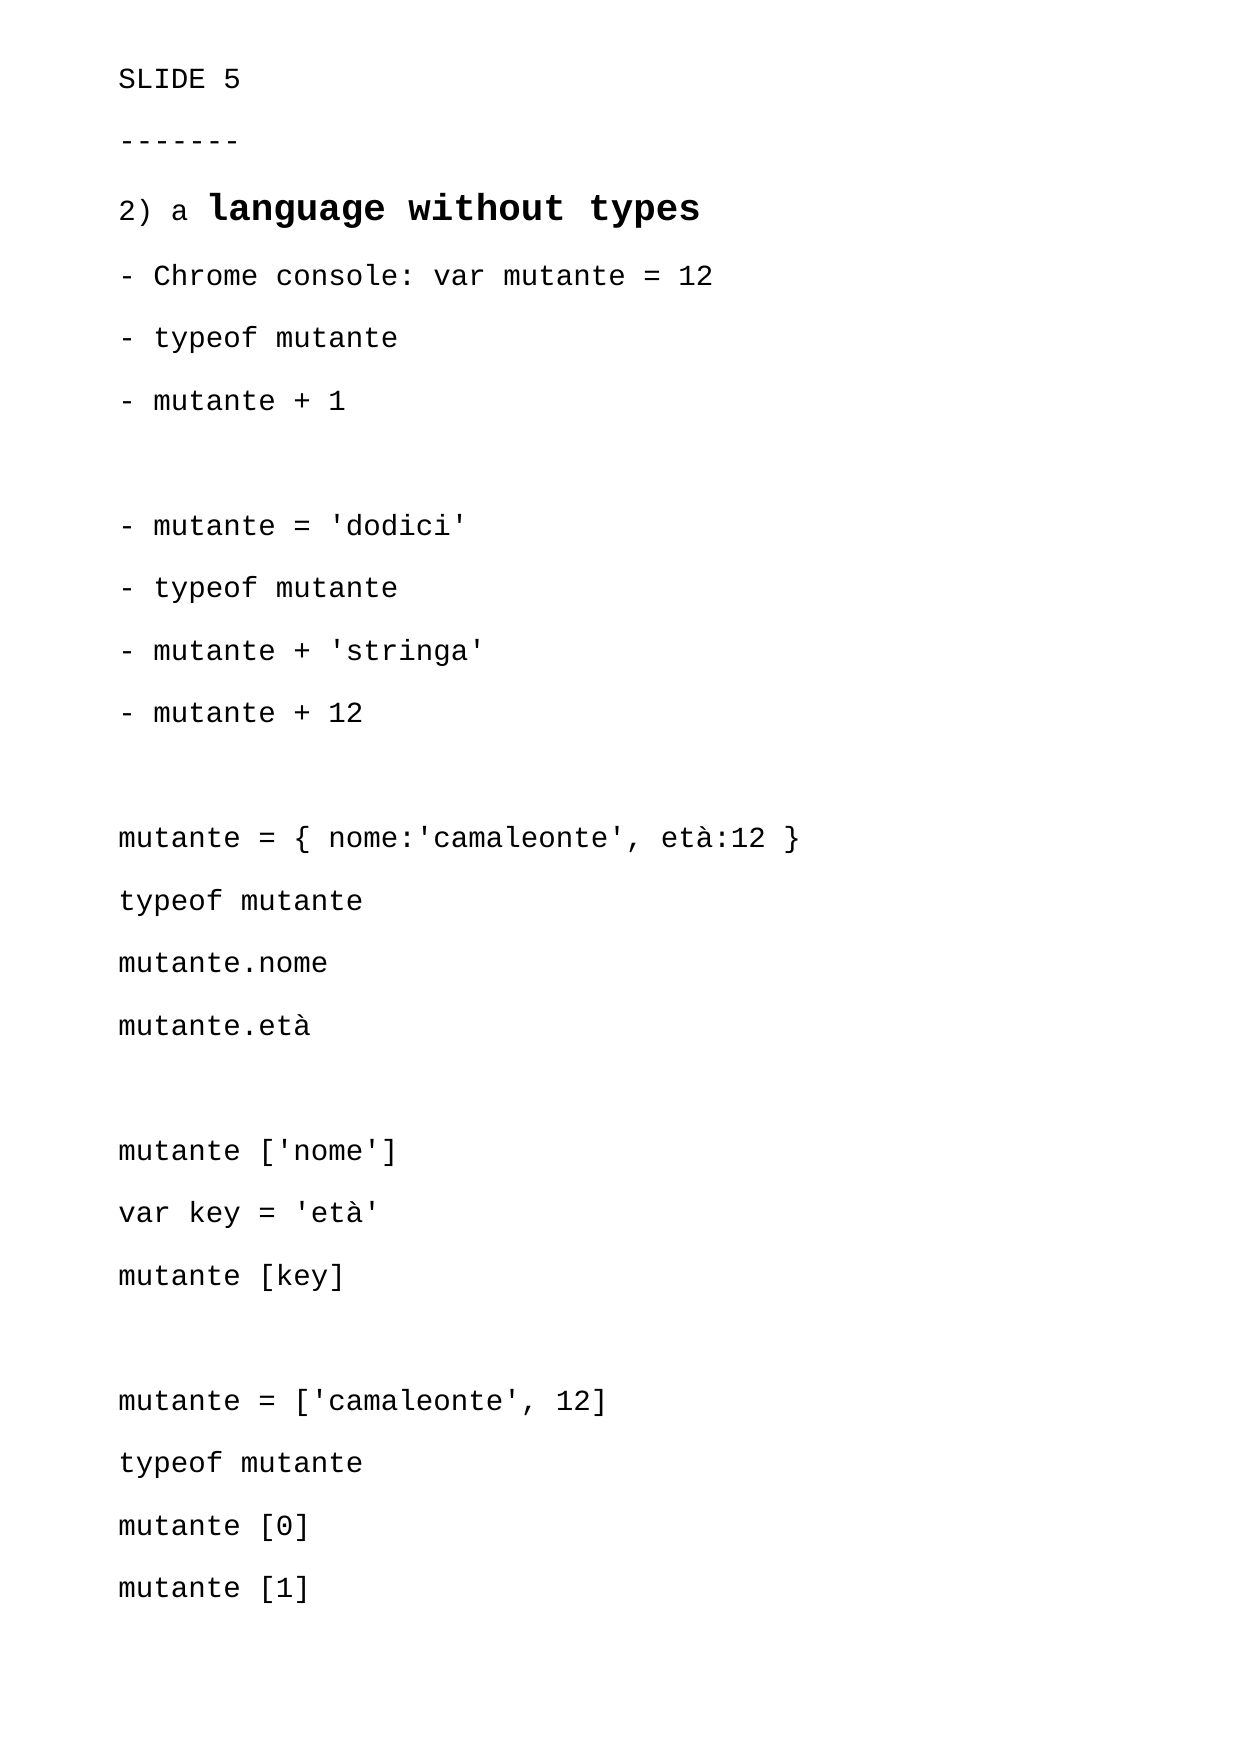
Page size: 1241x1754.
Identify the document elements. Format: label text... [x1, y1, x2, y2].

text SLIDE 5 [118, 64, 1122, 97]
text ------- [118, 127, 1122, 159]
text mutante [key] [118, 1261, 1122, 1294]
text - Chrome console: var mutante = 12 [118, 261, 1122, 294]
text typeof mutante [118, 886, 1122, 919]
text mutante = ['camaleonte', 12] [118, 1386, 1122, 1419]
text mutante = { nome:'camaleonte', età:12 } [118, 823, 1122, 857]
text var key = 'età' [118, 1198, 1122, 1232]
text mutante.nome [118, 948, 1122, 982]
text - mutante + 'stringa' [118, 636, 1122, 669]
text mutante [0] [118, 1511, 1122, 1544]
text typeof mutante [118, 1448, 1122, 1482]
text - mutante + 12 [118, 698, 1122, 732]
text - typeof mutante [118, 573, 1122, 607]
text 2) a language without types [118, 189, 1122, 232]
text mutante.età [118, 1011, 1122, 1044]
text - mutante + 1 [118, 386, 1122, 419]
text - mutante = 'dodici' [118, 511, 1122, 544]
text - typeof mutante [118, 323, 1122, 357]
text mutante [1] [118, 1573, 1122, 1607]
text mutante ['nome'] [118, 1136, 1122, 1169]
